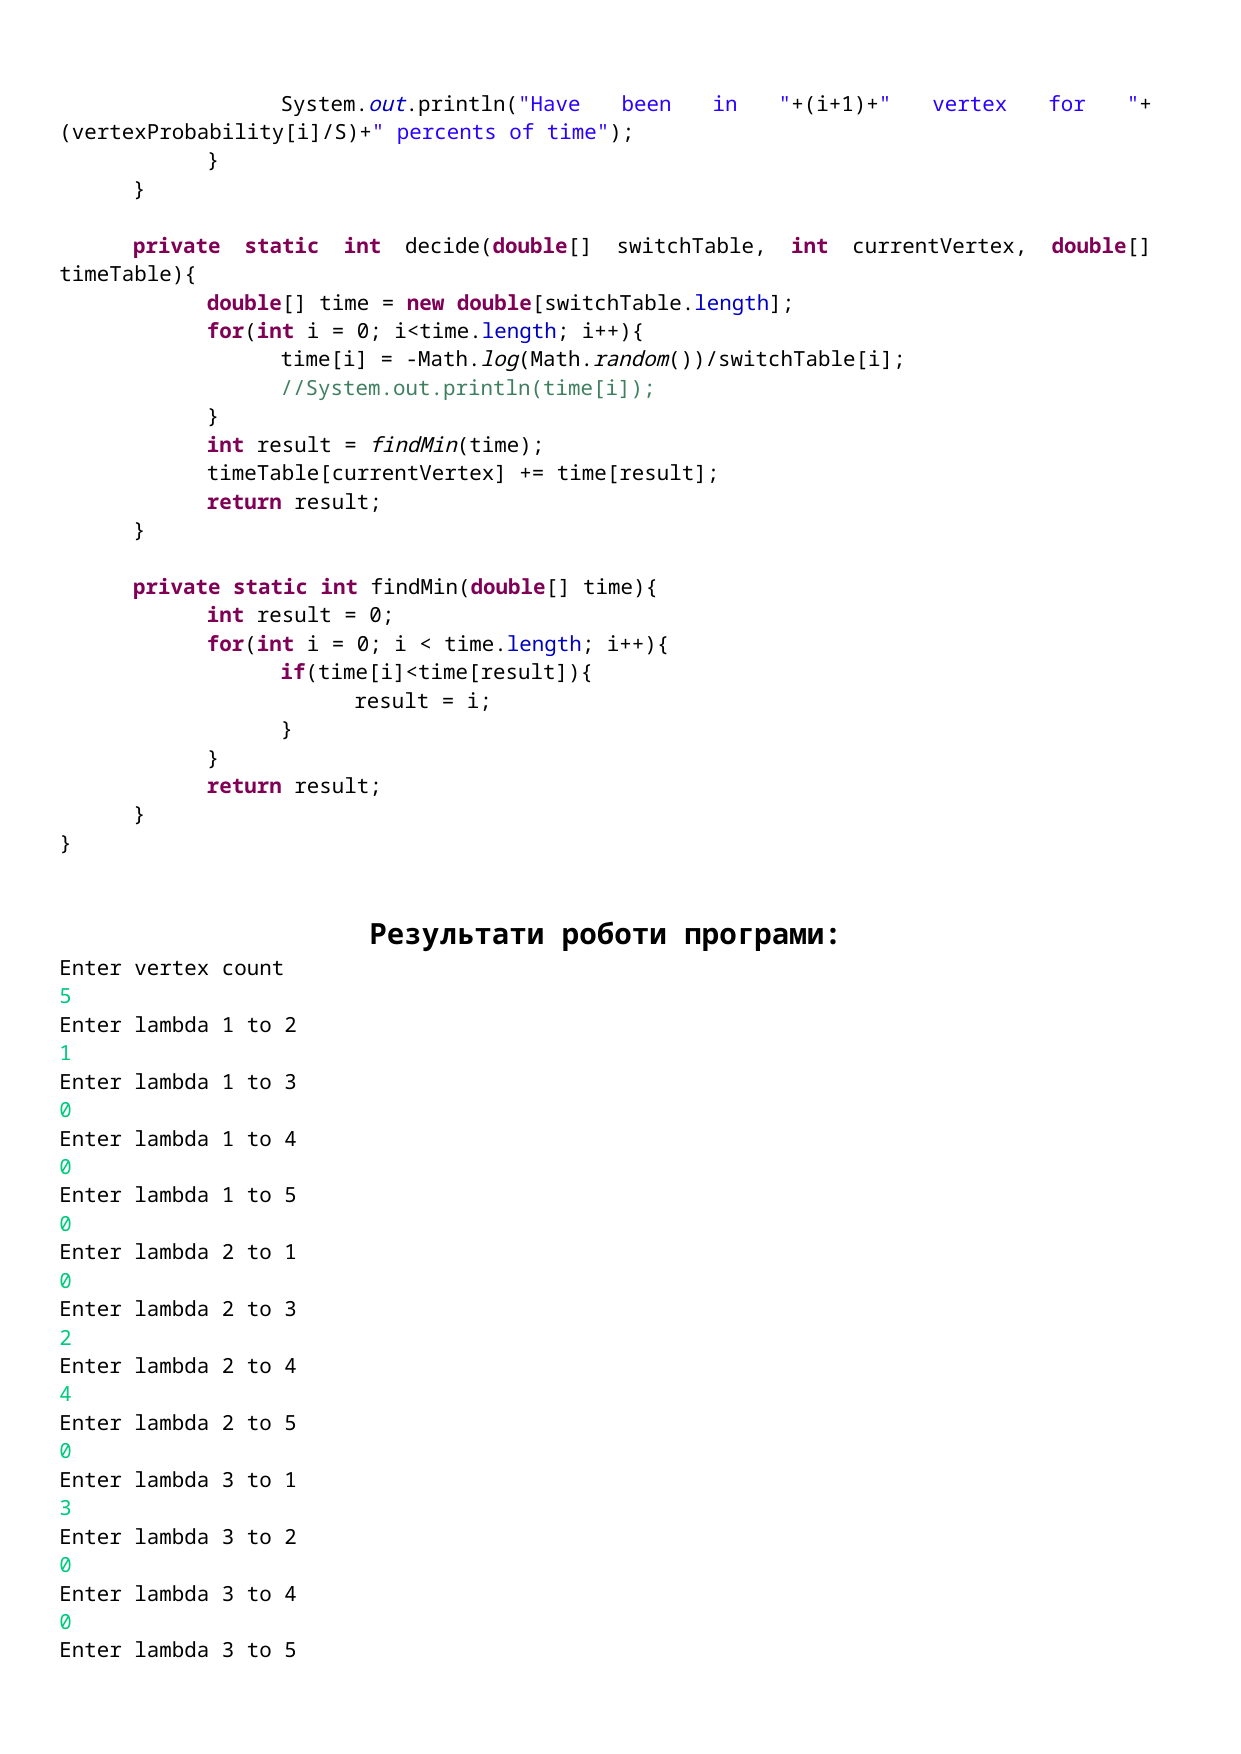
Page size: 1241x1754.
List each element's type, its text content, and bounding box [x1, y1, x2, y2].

text Enter lambda 2 to 1 [59, 1237, 1152, 1266]
text Enter lambda 3 to 4 [59, 1579, 1152, 1607]
text double[] time = new double[switchTable.length]; [59, 288, 1152, 316]
text private static int decide(double[] switchTable, int currentVertex, double[] timeTable){ [59, 231, 1152, 288]
text } [59, 743, 1152, 771]
text Enter lambda 2 to 4 [59, 1351, 1152, 1379]
text Enter lambda 1 to 2 [59, 1010, 1152, 1038]
text 0 [59, 1607, 1152, 1636]
text } [59, 515, 1152, 544]
text Enter lambda 1 to 3 [59, 1067, 1152, 1095]
text return result; [59, 487, 1152, 515]
text for(int i = 0; i < time.length; i++){ [59, 629, 1152, 657]
text Enter lambda 3 to 1 [59, 1465, 1152, 1493]
text 0 [59, 1550, 1152, 1579]
text Enter lambda 2 to 5 [59, 1408, 1152, 1436]
text 3 [59, 1493, 1152, 1522]
text } [59, 401, 1152, 430]
text } [59, 174, 1152, 202]
text 0 [59, 1152, 1152, 1181]
text if(time[i]<time[result]){ [59, 657, 1152, 686]
text 2 [59, 1323, 1152, 1351]
text int result = 0; [59, 601, 1152, 629]
text 1 [59, 1038, 1152, 1067]
text } [59, 146, 1152, 174]
text 0 [59, 1209, 1152, 1237]
text Enter lambda 3 to 2 [59, 1522, 1152, 1550]
text 0 [59, 1095, 1152, 1124]
text int result = findMin(time); [59, 430, 1152, 458]
text } [59, 828, 1152, 856]
text Enter lambda 3 to 5 [59, 1636, 1152, 1664]
text 0 [59, 1436, 1152, 1465]
text Enter lambda 2 to 3 [59, 1294, 1152, 1323]
text 0 [59, 1266, 1152, 1294]
text 4 [59, 1379, 1152, 1408]
text System.out.println("Have been in "+(i+1)+" vertex for "+(vertexProbability[i]/S)+" percents of time"); [59, 89, 1152, 146]
text result = i; [59, 686, 1152, 714]
text } [59, 799, 1152, 828]
text for(int i = 0; i<time.length; i++){ [59, 316, 1152, 344]
text Enter lambda 1 to 4 [59, 1124, 1152, 1152]
text 5 [59, 981, 1152, 1010]
text //System.out.println(time[i]); [59, 373, 1152, 401]
text time[i] = -Math.log(Math.random())/switchTable[i]; [59, 344, 1152, 373]
text timeTable[currentVertex] += time[result]; [59, 458, 1152, 487]
text Enter lambda 1 to 5 [59, 1181, 1152, 1209]
text } [59, 714, 1152, 743]
text return result; [59, 771, 1152, 799]
text Результати роботи програми: [59, 913, 1152, 953]
text Enter vertex count [59, 953, 1152, 981]
text private static int findMin(double[] time){ [59, 572, 1152, 601]
